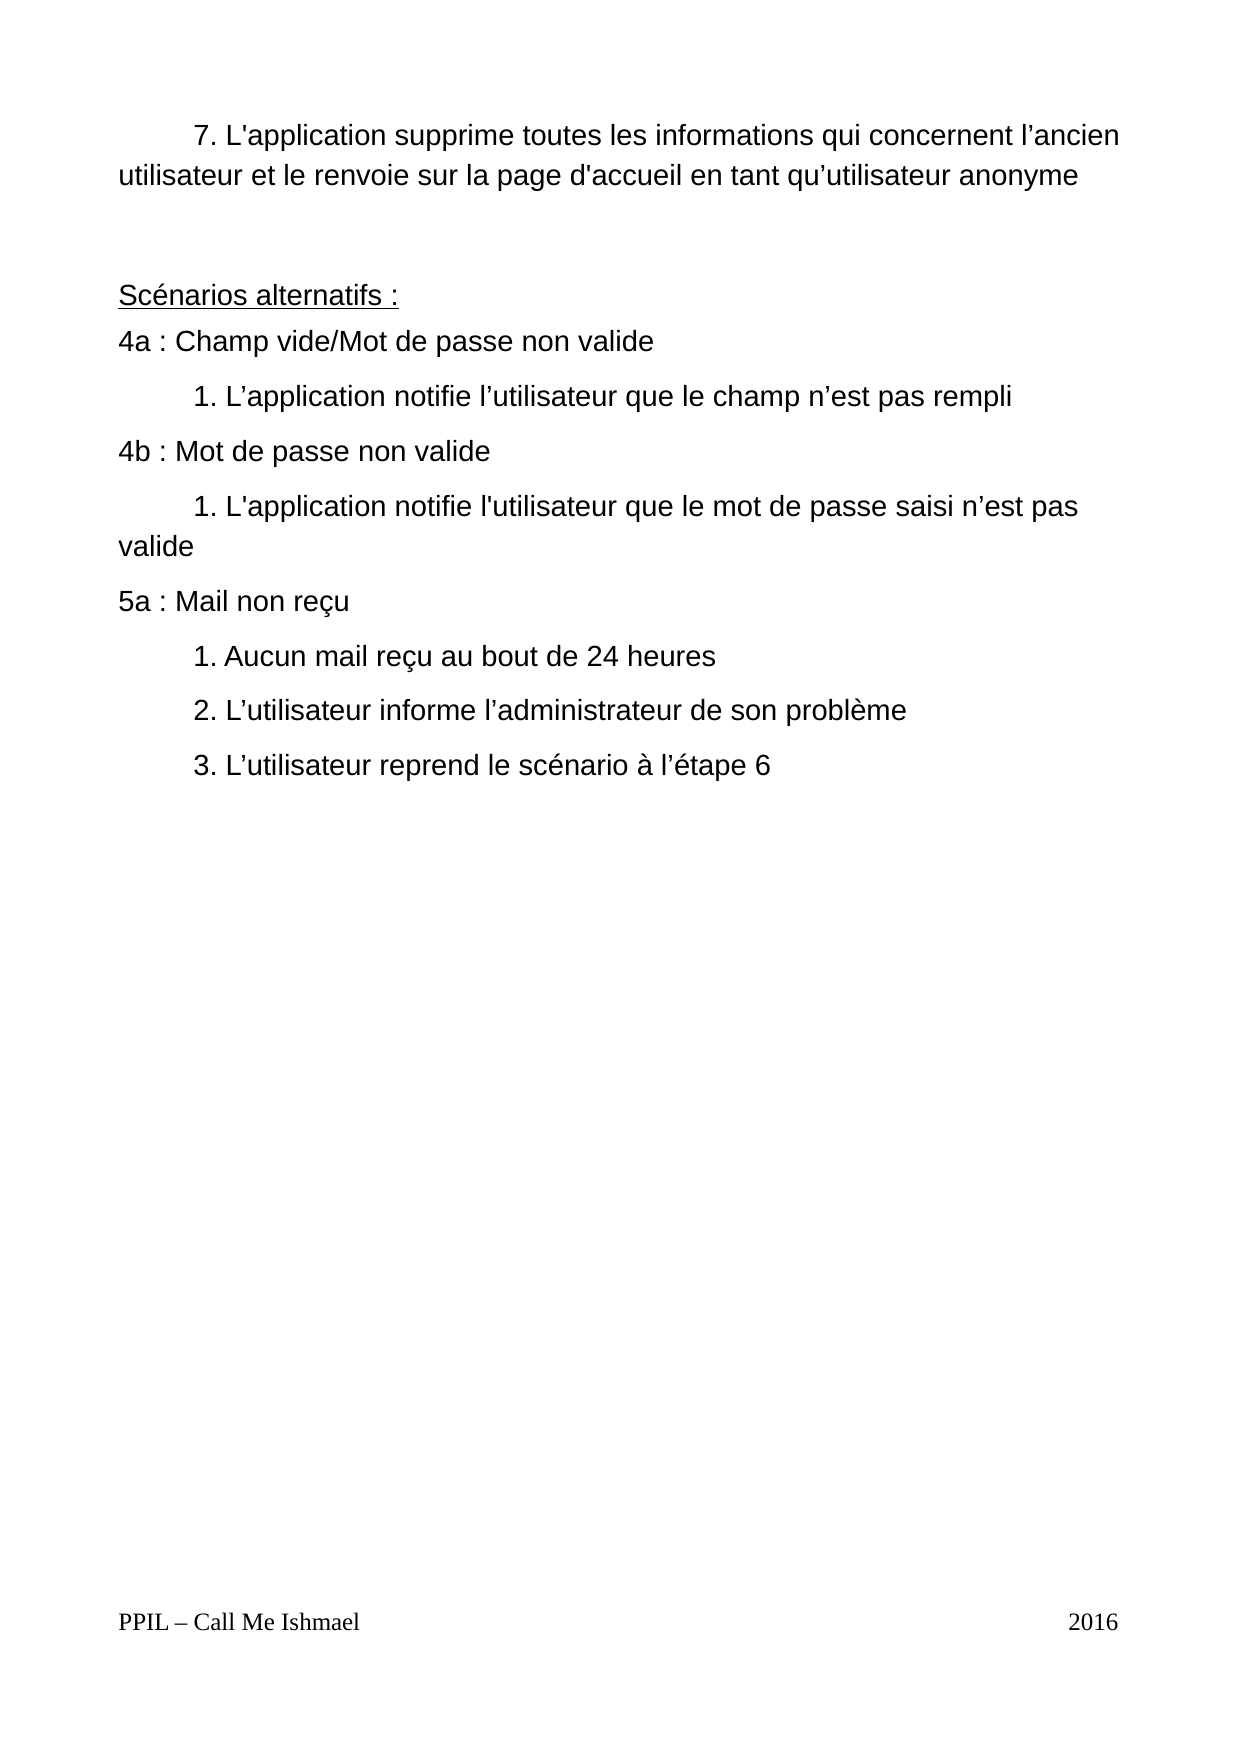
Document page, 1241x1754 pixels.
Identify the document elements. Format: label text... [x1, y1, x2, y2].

text 4b : Mot de passe non valide [118, 434, 1122, 467]
text 4a : Champ vide/Mot de passe non valide [118, 324, 1122, 358]
subtitle Scénarios alternatifs : [118, 278, 1122, 312]
text 1. L’application notifie l’utilisateur que le champ n’est pas rempli [118, 379, 1122, 413]
text 3. L’utilisateur reprend le scénario à l’étape 6 [118, 748, 1122, 782]
text 2. L’utilisateur informe l’administrateur de son problème [118, 693, 1122, 727]
text 5a : Mail non reçu [118, 584, 1122, 617]
text 1. Aucun mail reçu au bout de 24 heures [118, 638, 1122, 672]
text 1. L'application notifie l'utilisateur que le mot de passe saisi n’est pas valide [118, 489, 1122, 562]
text 7. L'application supprime toutes les informations qui concernent l’ancien utilisateur et le renvoie sur la page d'accueil en tant qu’utilisateur anonyme [118, 118, 1122, 192]
